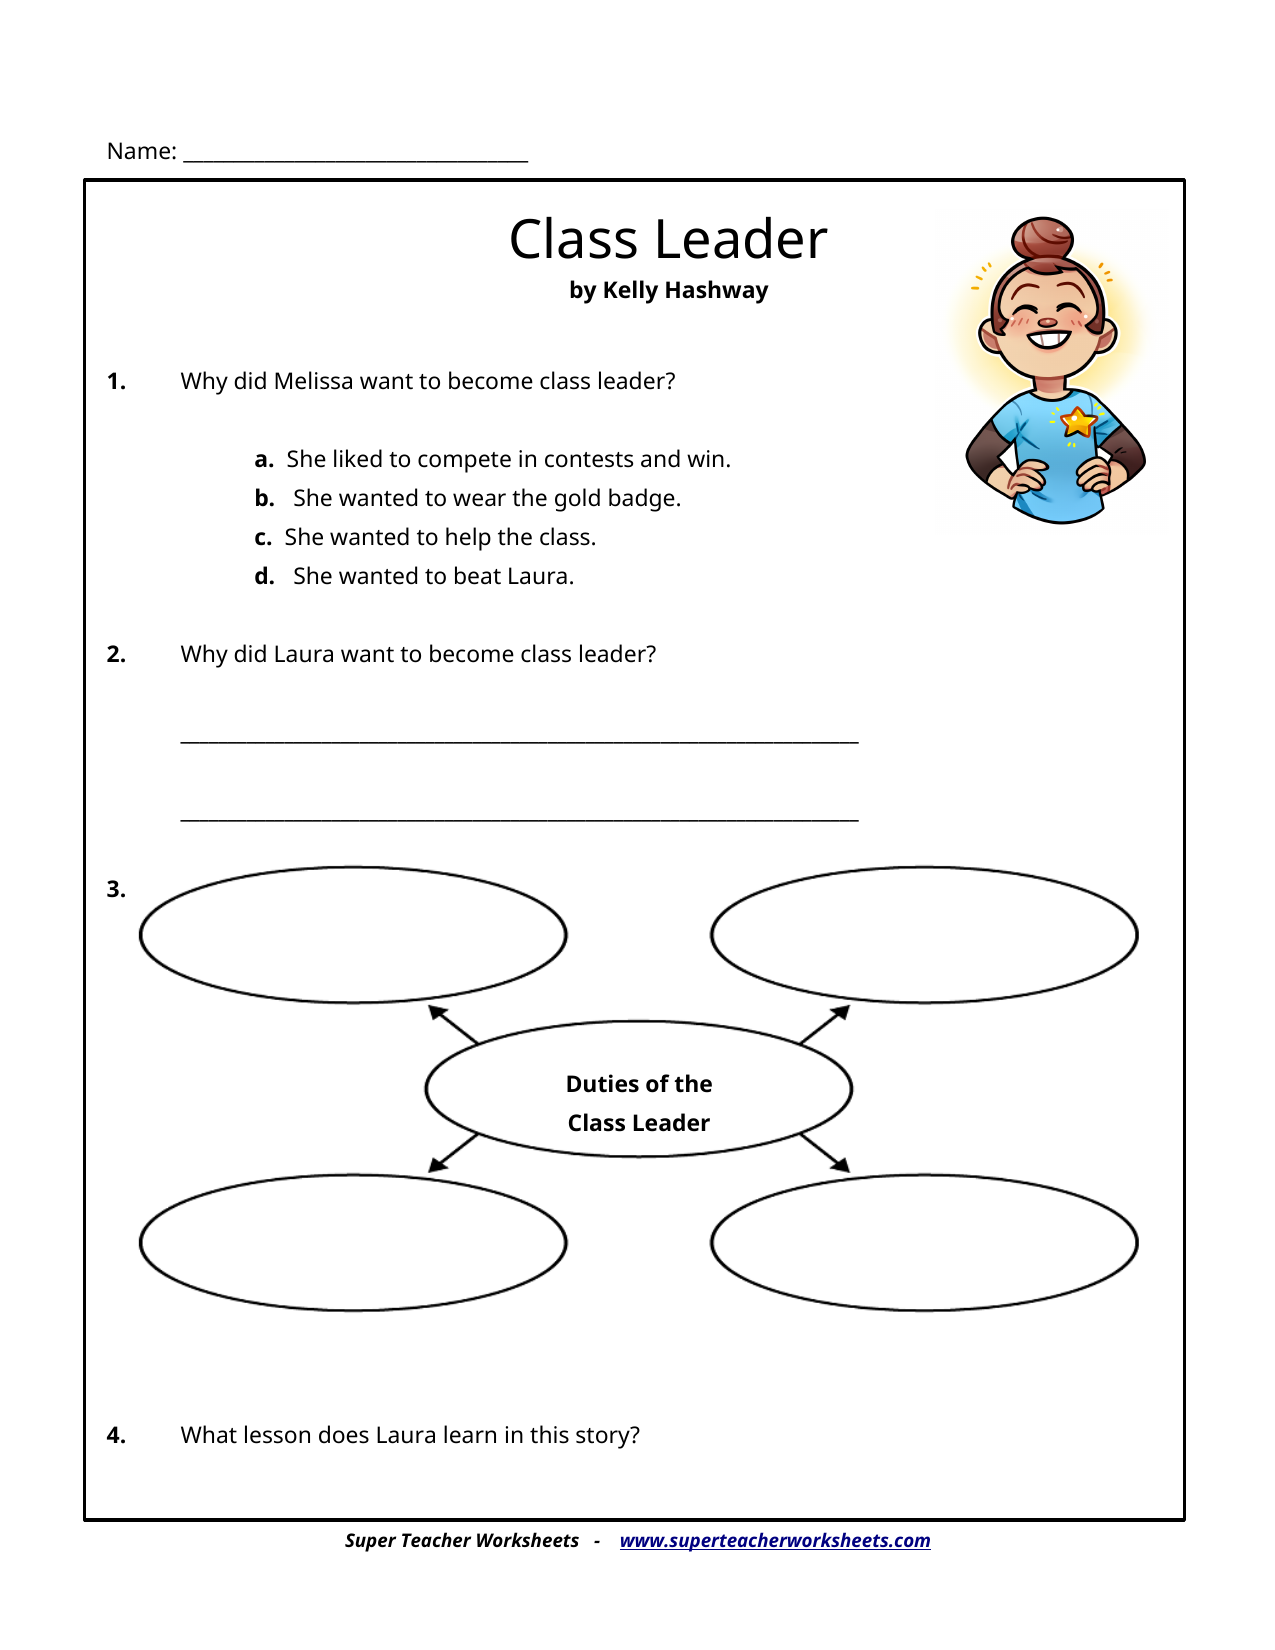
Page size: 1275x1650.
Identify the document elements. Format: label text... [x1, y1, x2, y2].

picture [935, 209, 1169, 535]
text Name: __________________________________ [106, 135, 1171, 166]
